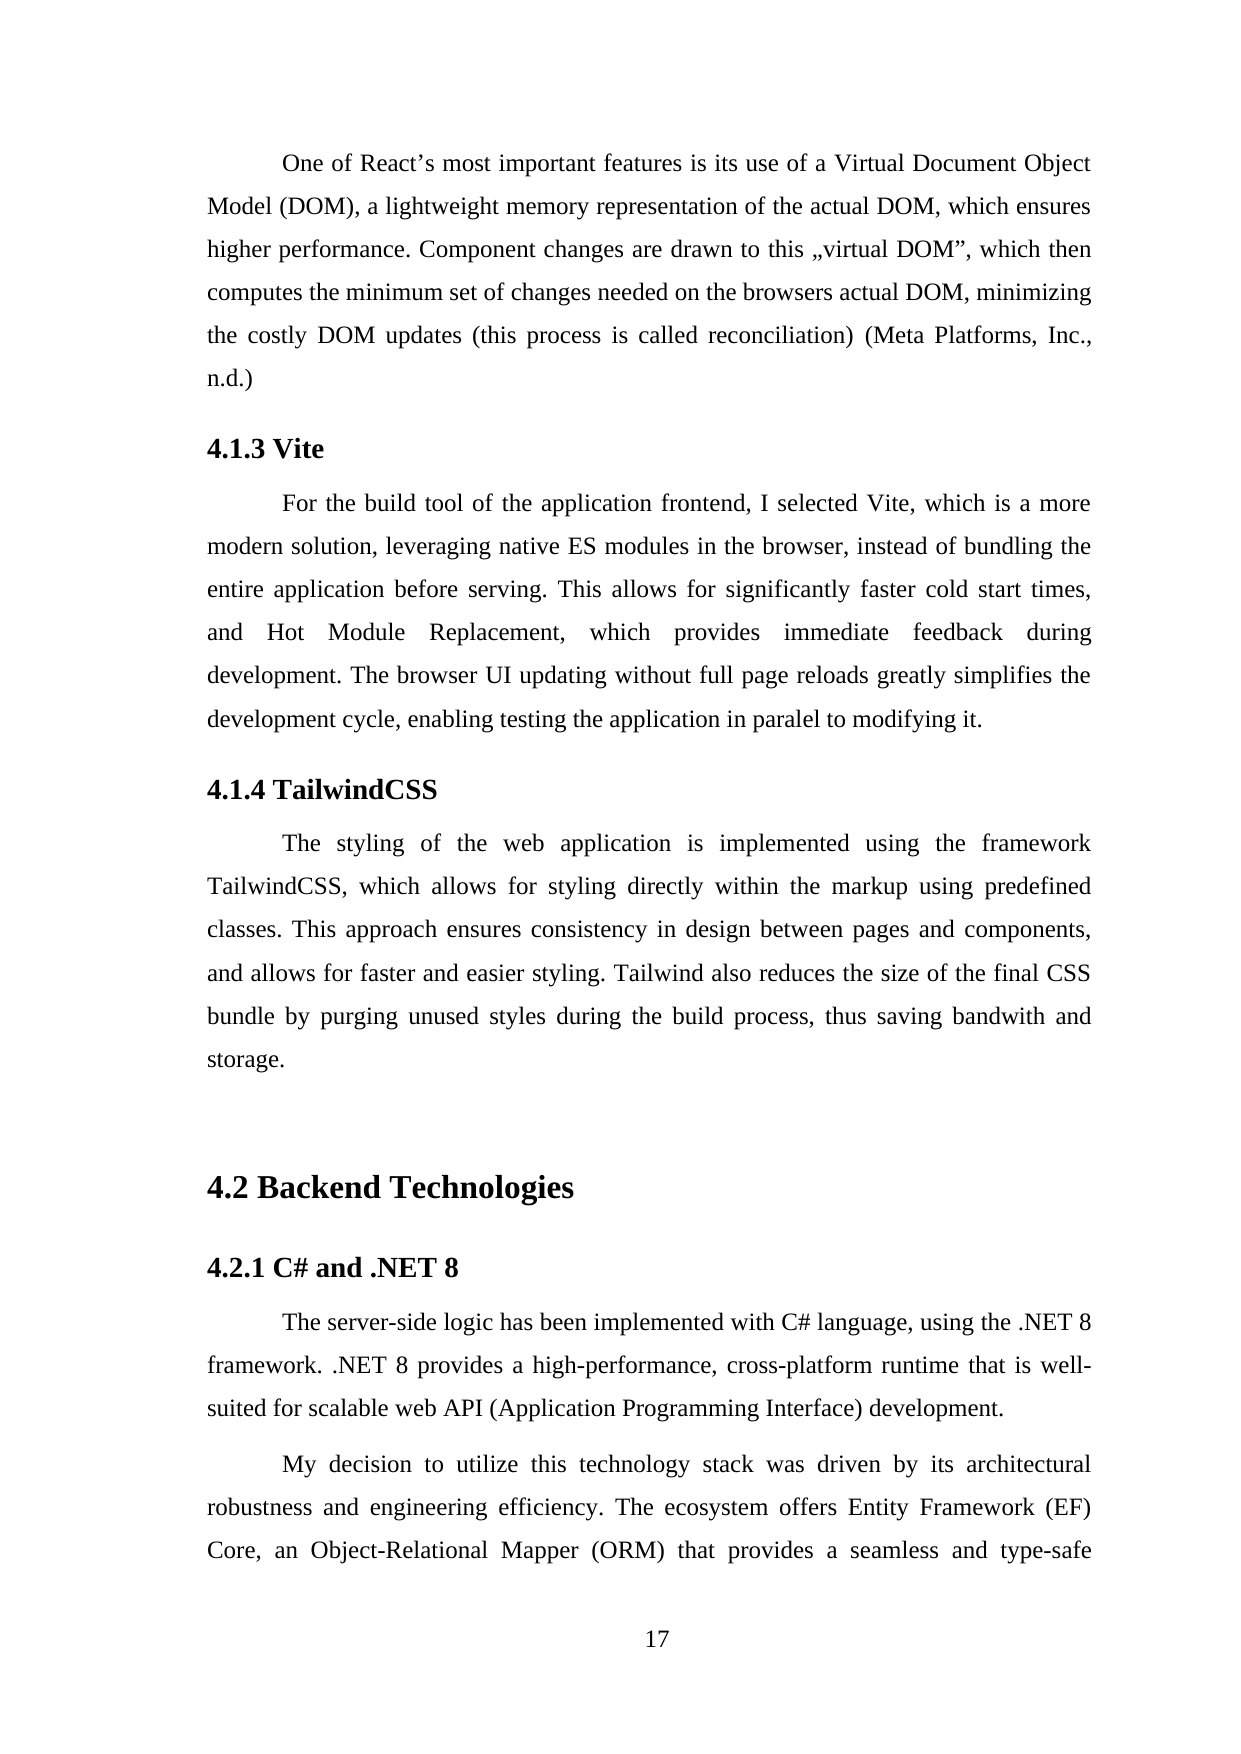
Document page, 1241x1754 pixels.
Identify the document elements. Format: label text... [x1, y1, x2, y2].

text The styling of the web application is implemented using the framework TailwindCSS, which allows for styling directly within the markup using predefined classes. This approach ensures consistency in design between pages and components, and allows for faster and easier styling. Tailwind also reduces the size of the final CSS bundle by purging unused styles during the build process, thus saving bandwith and storage. [207, 828, 1092, 1073]
subtitle Backend Technologies [207, 1168, 1092, 1206]
text The server-side logic has been implemented with C# language, using the .NET 8 framework. .NET 8 provides a high-performance, cross-platform runtime that is well-suited for scalable web API (Application Programming Interface) development. [207, 1307, 1092, 1422]
subtitle Vite [207, 431, 1092, 465]
text For the build tool of the application frontend, I selected Vite, which is a more modern solution, leveraging native ES modules in the browser, instead of bundling the entire application before serving. This allows for significantly faster cold start times, and Hot Module Replacement, which provides immediate feedback during development. The browser UI updating without full page reloads greatly simplifies the development cycle, enabling testing the application in paralel to modifying it. [207, 488, 1092, 732]
text One of React’s most important features is its use of a Virtual Document Object Model (DOM), a lightweight memory representation of the actual DOM, which ensures higher performance. Component changes are drawn to this „virtual DOM”, which then computes the minimum set of changes needed on the browsers actual DOM, minimizing the costly DOM updates (this process is called reconciliation) (Meta Platforms, Inc., n.d.) [207, 148, 1092, 392]
text My decision to utilize this technology stack was driven by its architectural robustness and engineering efficiency. The ecosystem offers Entity Framework (EF) Core, an Object-Relational Mapper (ORM) that provides a seamless and type-safe [207, 1449, 1092, 1564]
subtitle TailwindCSS [207, 772, 1092, 805]
subtitle C# and .NET 8 [207, 1250, 1092, 1284]
